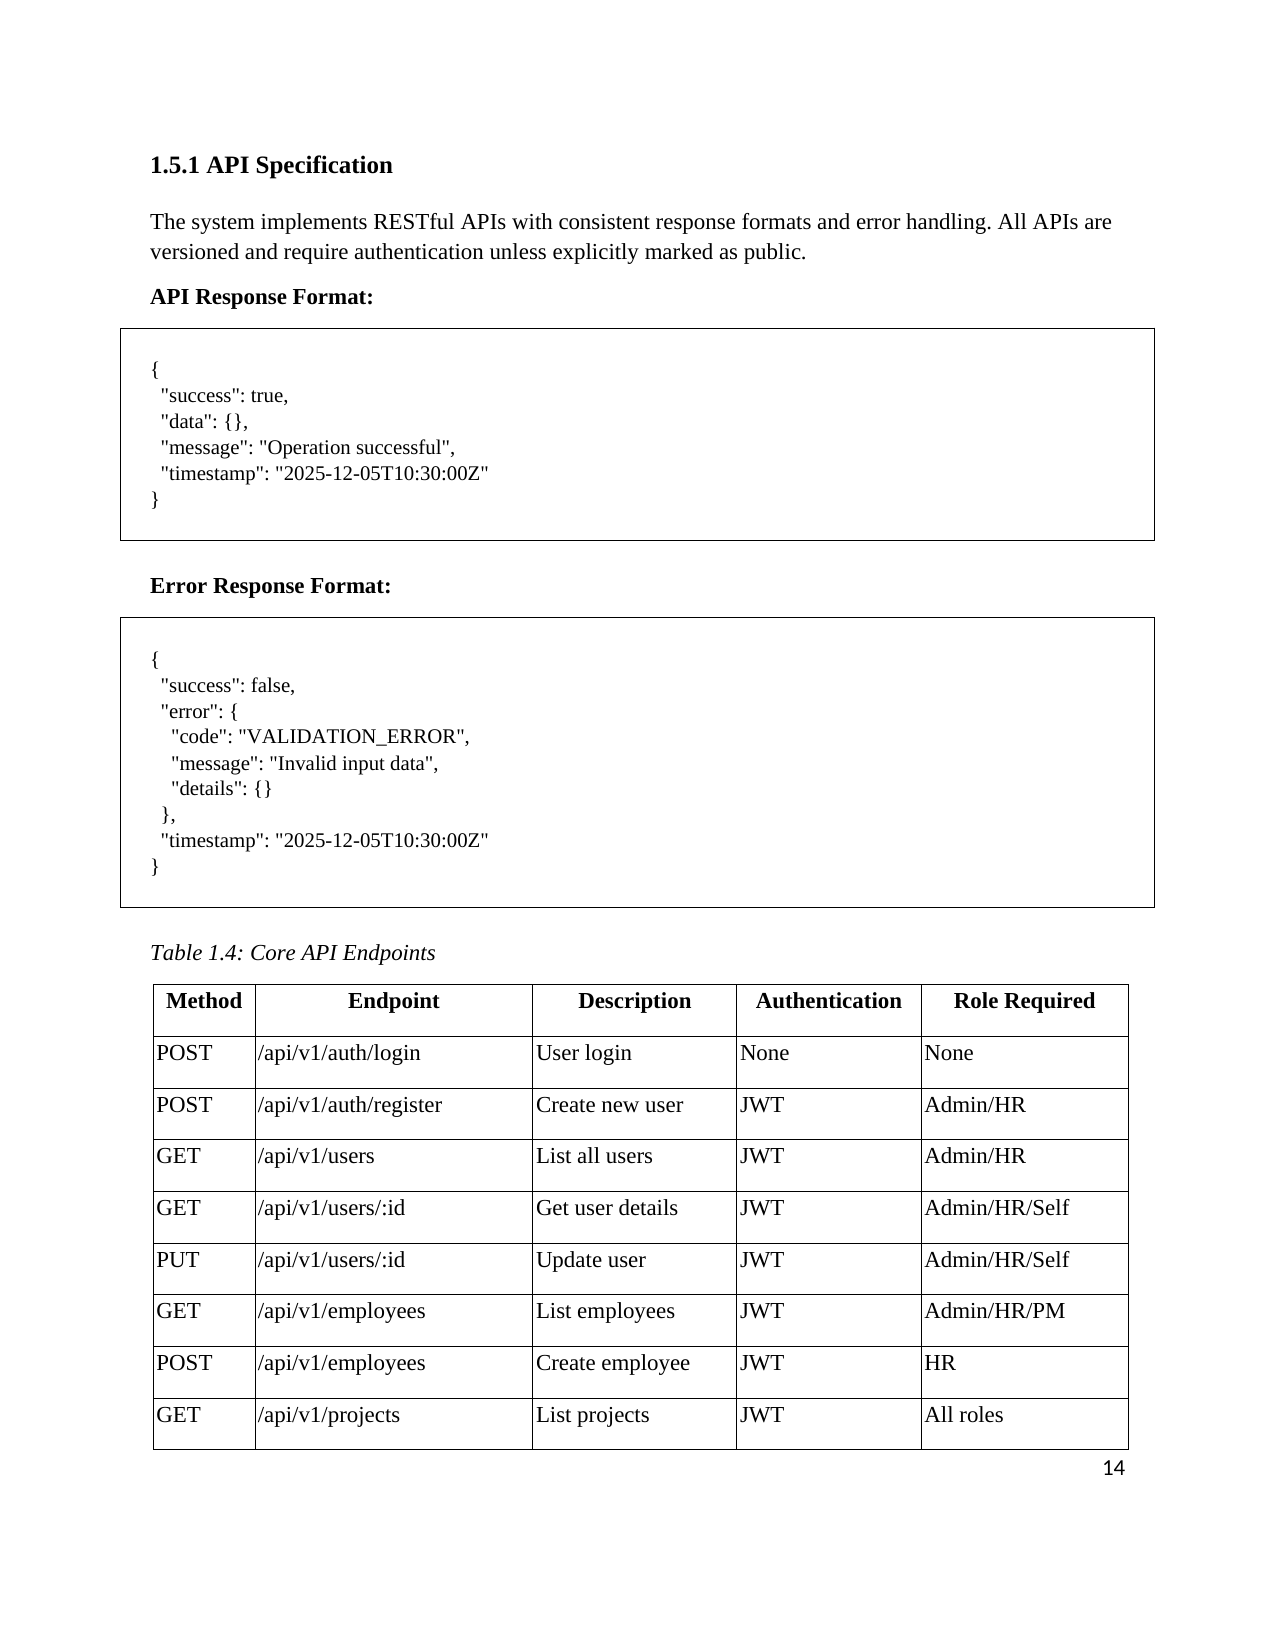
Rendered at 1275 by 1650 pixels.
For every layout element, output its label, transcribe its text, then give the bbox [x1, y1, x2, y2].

table_cell JWT [737, 1140, 921, 1191]
text "code": "VALIDATION_ERROR", [121, 695, 1154, 721]
text "error": { [121, 669, 1154, 695]
table_cell GET [154, 1192, 255, 1242]
table_cell HR [922, 1347, 1128, 1397]
text } [121, 457, 1154, 540]
table_cell Admin/HR/PM [922, 1295, 1128, 1346]
table_cell Create employee [533, 1347, 736, 1397]
text "data": {}, [121, 379, 1154, 406]
table_cell /api/v1/users/:id [256, 1192, 532, 1242]
table_cell Admin/HR [922, 1140, 1128, 1191]
text } [121, 824, 1154, 907]
text "timestamp": "2025-12-05T10:30:00Z" [121, 798, 1154, 824]
table_cell Get user details [533, 1192, 736, 1242]
table_cell None [737, 1037, 921, 1087]
table_header Role Required [922, 985, 1128, 1036]
table_cell /api/v1/auth/register [256, 1089, 532, 1139]
table_cell GET [154, 1295, 255, 1346]
text "details": {} [121, 747, 1154, 773]
table_cell Create new user [533, 1089, 736, 1139]
table_header Endpoint [256, 985, 532, 1036]
table_cell Update user [533, 1244, 736, 1294]
text API Response Format: [150, 283, 1125, 309]
table_cell GET [154, 1140, 255, 1191]
table_cell PUT [154, 1244, 255, 1294]
table_cell JWT [737, 1295, 921, 1346]
table_cell /api/v1/users/:id [256, 1244, 532, 1294]
table_cell JWT [737, 1089, 921, 1139]
table_cell List projects [533, 1399, 736, 1449]
table_cell POST [154, 1089, 255, 1139]
text { [121, 329, 1154, 354]
table_cell JWT [737, 1192, 921, 1242]
table_cell Admin/HR/Self [922, 1244, 1128, 1294]
subtitle 1.5.1 API Specification [150, 150, 1125, 179]
table_cell GET [154, 1399, 255, 1449]
table_header Description [533, 985, 736, 1036]
table_cell JWT [737, 1244, 921, 1294]
text "success": true, [121, 354, 1154, 379]
table_cell List employees [533, 1295, 736, 1346]
table_cell /api/v1/users [256, 1140, 532, 1191]
text "message": "Operation successful", [121, 406, 1154, 431]
table_cell Admin/HR/Self [922, 1192, 1128, 1242]
text The system implements RESTful APIs with consistent response formats and error handling. All APIs are versioned and require authentication unless explicitly marked as public. [150, 208, 1125, 264]
table_cell User login [533, 1037, 736, 1087]
table_cell /api/v1/auth/login [256, 1037, 532, 1087]
table_cell JWT [737, 1399, 921, 1449]
text }, [121, 773, 1154, 798]
text { [121, 618, 1154, 643]
table_cell JWT [737, 1347, 921, 1397]
table_cell List all users [533, 1140, 736, 1191]
table_cell Admin/HR [922, 1089, 1128, 1139]
table_cell /api/v1/employees [256, 1295, 532, 1346]
table_cell All roles [922, 1399, 1128, 1449]
table_cell None [922, 1037, 1128, 1087]
table_cell POST [154, 1347, 255, 1397]
table_header Authentication [737, 985, 921, 1036]
text Error Response Format: [150, 572, 1125, 598]
text "success": false, [121, 643, 1154, 669]
table_cell /api/v1/employees [256, 1347, 532, 1397]
text Table 1.4: Core API Endpoints [150, 939, 1125, 966]
text "message": "Invalid input data", [121, 721, 1154, 747]
table_cell /api/v1/projects [256, 1399, 532, 1449]
table_cell POST [154, 1037, 255, 1087]
text "timestamp": "2025-12-05T10:30:00Z" [121, 431, 1154, 457]
table_header Method [154, 985, 255, 1036]
